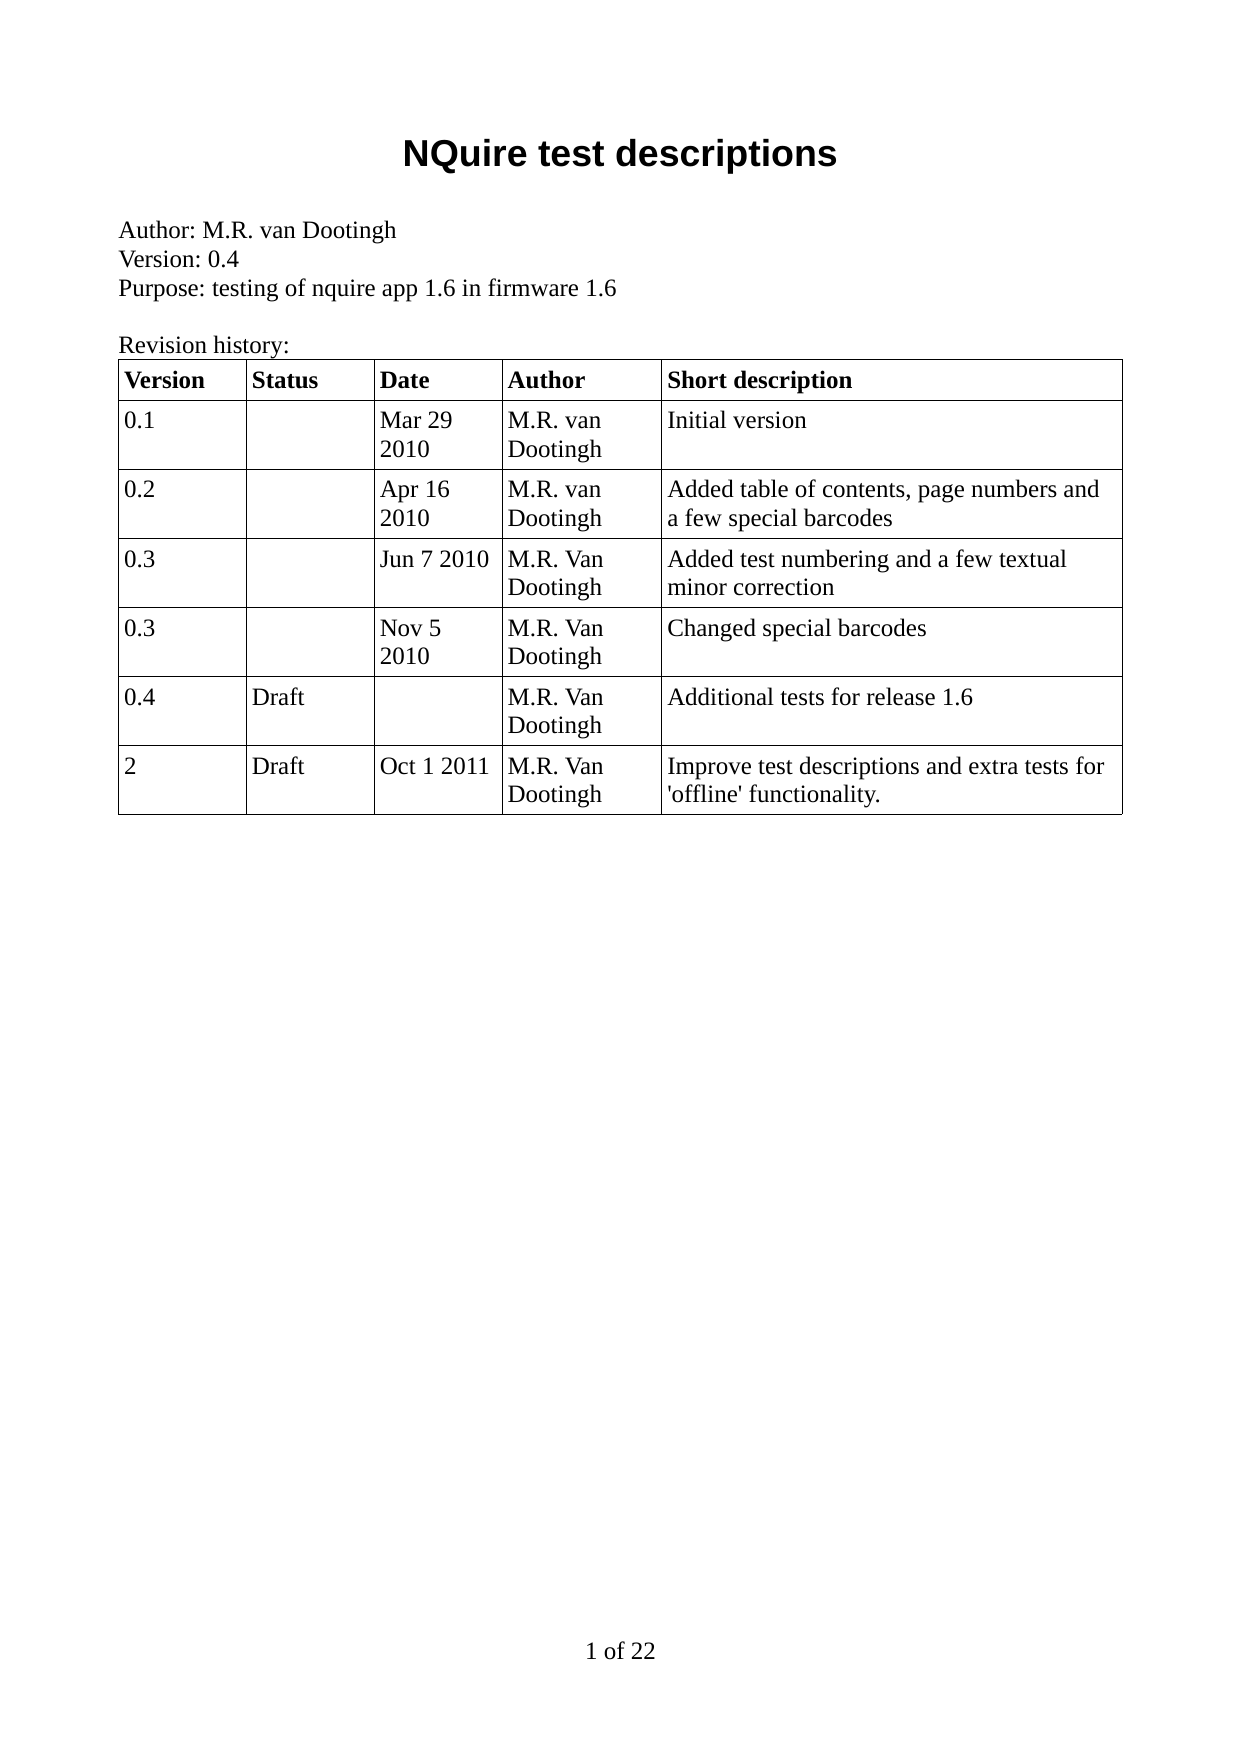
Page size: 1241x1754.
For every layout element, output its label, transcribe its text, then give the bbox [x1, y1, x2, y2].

table_cell Apr 16 2010 [375, 470, 502, 538]
table_cell [247, 539, 374, 607]
text Purpose: testing of nquire app 1.6 in firmware 1.6 [118, 273, 1122, 302]
table_cell M.R. van Dootingh [503, 470, 661, 538]
table_cell 0.2 [119, 470, 246, 538]
table_cell 0.3 [119, 608, 246, 676]
table_cell 2 [119, 746, 246, 814]
table_cell [247, 608, 374, 676]
table_cell Added table of contents, page numbers and a few special barcodes [662, 470, 1122, 538]
table_header Version [119, 360, 246, 400]
table_cell [375, 677, 502, 745]
table_cell Oct 1 2011 [375, 746, 502, 814]
table_cell M.R. Van Dootingh [503, 746, 661, 814]
table_cell Added test numbering and a few textual minor correction [662, 539, 1122, 607]
table_cell 0.3 [119, 539, 246, 607]
table_cell 0.1 [119, 401, 246, 469]
table_cell Additional tests for release 1.6 [662, 677, 1122, 745]
table_header Author [503, 360, 661, 400]
table_cell Draft [247, 677, 374, 745]
table_cell Nov 5 2010 [375, 608, 502, 676]
table_header Short description [662, 360, 1122, 400]
table_cell [247, 470, 374, 538]
table_cell M.R. van Dootingh [503, 401, 661, 469]
table_cell Improve test descriptions and extra tests for 'offline' functionality. [662, 746, 1122, 814]
table_cell M.R. Van Dootingh [503, 677, 661, 745]
table_cell M.R. Van Dootingh [503, 608, 661, 676]
table_header Date [375, 360, 502, 400]
table_cell Jun 7 2010 [375, 539, 502, 607]
table_cell [247, 401, 374, 469]
text Version: 0.4 [118, 244, 1122, 273]
table_cell 0.4 [119, 677, 246, 745]
table_cell Changed special barcodes [662, 608, 1122, 676]
table_header Status [247, 360, 374, 400]
table_cell Draft [247, 746, 374, 814]
table_cell M.R. Van Dootingh [503, 539, 661, 607]
title NQuire test descriptions [118, 131, 1122, 174]
text Author: M.R. van Dootingh [118, 216, 1122, 244]
text Revision history: [118, 331, 1122, 359]
table_cell Mar 29 2010 [375, 401, 502, 469]
table_cell Initial version [662, 401, 1122, 469]
